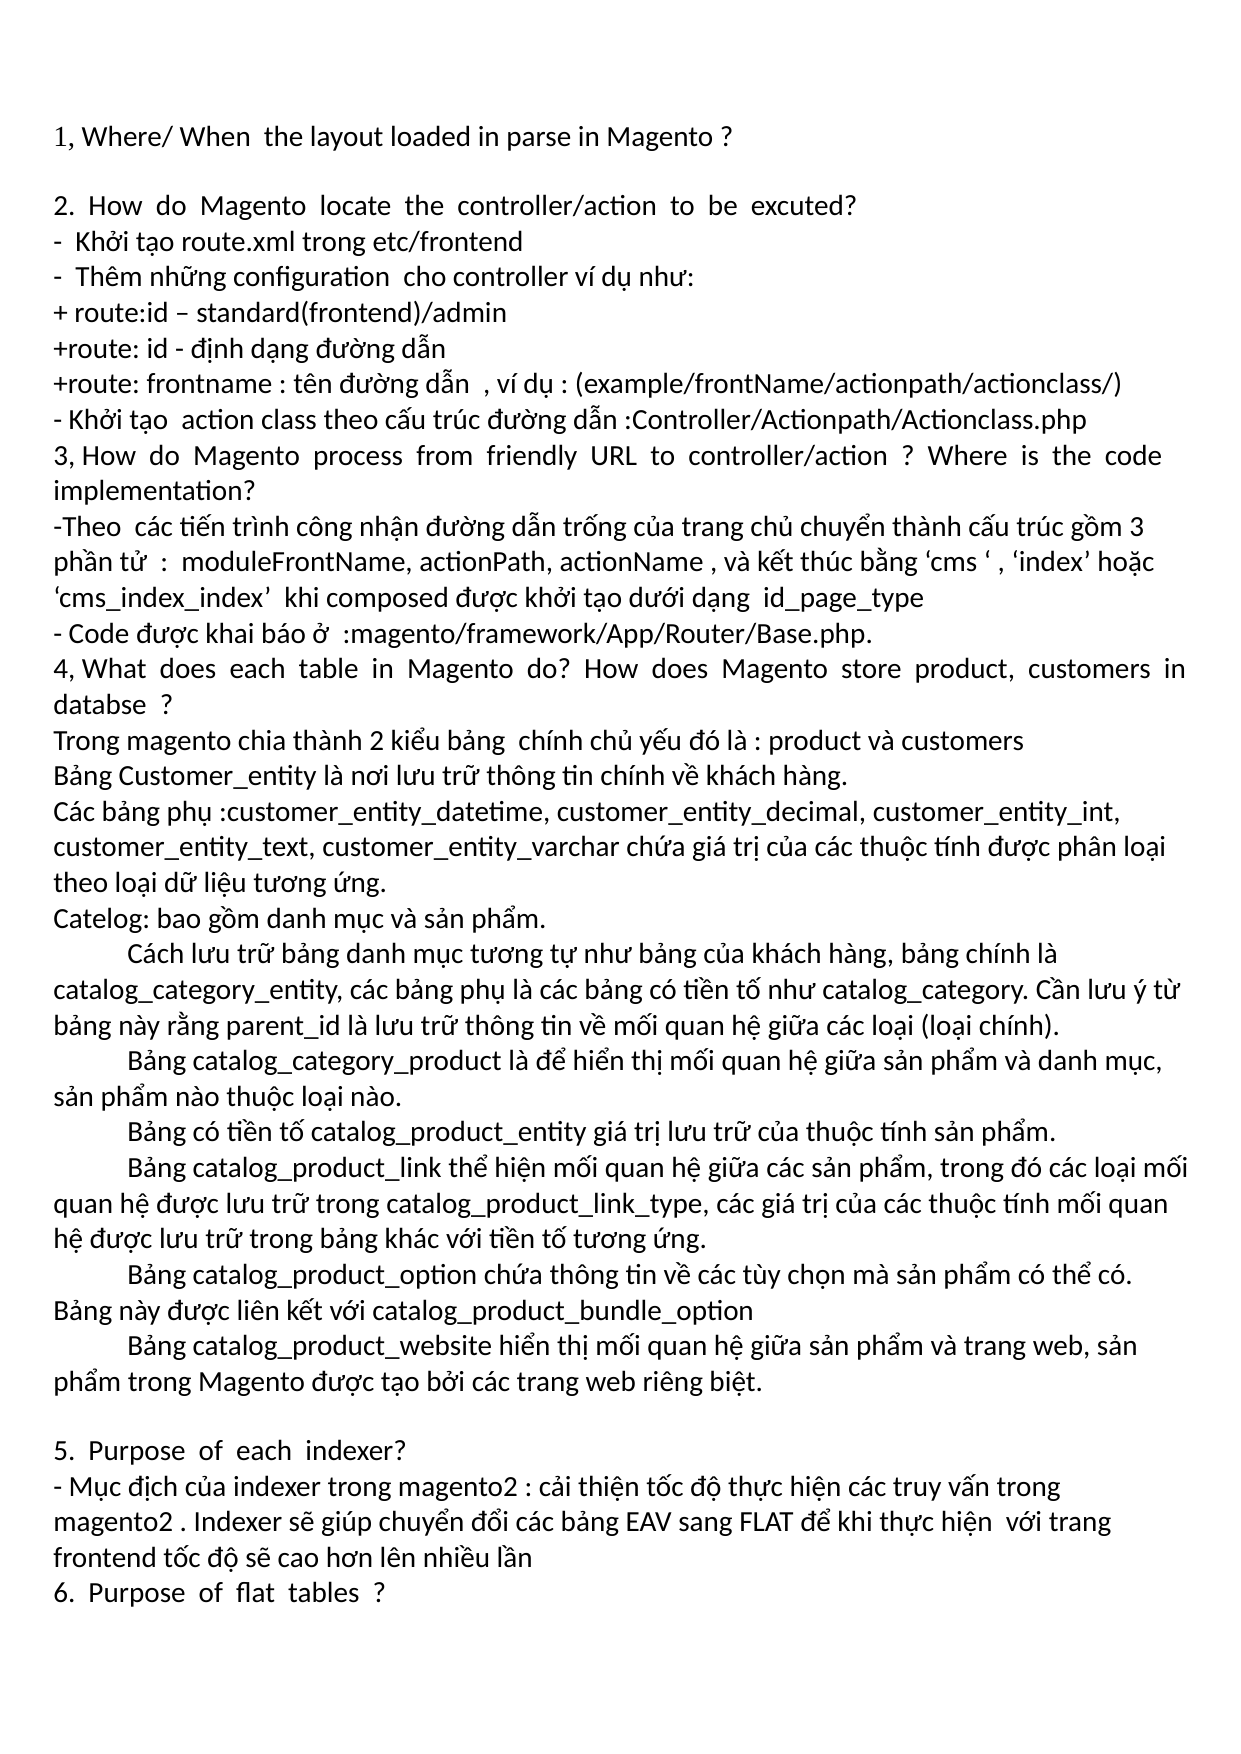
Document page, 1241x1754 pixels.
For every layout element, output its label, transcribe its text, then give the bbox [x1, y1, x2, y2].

text 1, Where/ When the layout loaded in parse in Magento ? [53, 118, 1169, 154]
text 3, How do Magento process from friendly URL to controller/action ? Where is the code implementation? [53, 437, 1197, 508]
text Bảng catalog_product_option chứa thông tin về các tùy chọn mà sản phẩm có thể có. Bảng này được liên kết với catalog_product_bundle_option [53, 1256, 1197, 1327]
text Trong magento chia thành 2 kiểu bảng chính chủ yếu đó là : product và customers [53, 722, 1197, 757]
text - Mục địch của indexer trong magento2 : cải thiện tốc độ thực hiện các truy vấn trong magento2 . Indexer sẽ giúp chuyển đổi các bảng EAV sang FLAT để khi thực hiện với trang frontend tốc độ sẽ cao hơn lên nhiều lần [53, 1468, 1197, 1574]
text - Khởi tạo action class theo cấu trúc đường dẫn :Controller/Actionpath/Actionclass.php [53, 401, 1169, 437]
text Bảng Customer_entity là nơi lưu trữ thông tin chính về khách hàng. [53, 757, 1197, 793]
text Catelog: bao gồm danh mục và sản phẩm. [53, 900, 1197, 935]
text -Theo các tiến trình công nhận đường dẫn trống của trang chủ chuyển thành cấu trúc gồm 3 phần tử : moduleFrontName, actionPath, actionName , và kết thúc bằng ‘cms ‘ , ‘index’ hoặc ‘cms_index_index’ khi composed được khởi tạo dưới dạng id_page_type [53, 508, 1197, 615]
text Bảng có tiền tố catalog_product_entity giá trị lưu trữ của thuộc tính sản phẩm. [53, 1113, 1197, 1149]
text 2. How do Magento locate the controller/action to be excuted? [53, 187, 1169, 223]
text - Thêm những configuration cho controller ví dụ như: [53, 258, 1169, 294]
text +route: id - định dạng đường dẫn [53, 330, 1169, 365]
text Cách lưu trữ bảng danh mục tương tự như bảng của khách hàng, bảng chính là catalog_category_entity, các bảng phụ là các bảng có tiền tố như catalog_category. Cần lưu ý từ bảng này rằng parent_id là lưu trữ thông tin về mối quan hệ giữa các loại (loại chính). [53, 935, 1197, 1042]
text Bảng catalog_product_website hiển thị mối quan hệ giữa sản phẩm và trang web, sản phẩm trong Magento được tạo bởi các trang web riêng biệt. [53, 1327, 1197, 1398]
text 6. Purpose of flat tables ? [53, 1574, 1197, 1610]
text Các bảng phụ :customer_entity_datetime, customer_entity_decimal, customer_entity_int, customer_entity_text, customer_entity_varchar chứa giá trị của các thuộc tính được phân loại theo loại dữ liệu tương ứng. [53, 793, 1197, 900]
text Bảng catalog_category_product là để hiển thị mối quan hệ giữa sản phẩm và danh mục, sản phẩm nào thuộc loại nào. [53, 1042, 1197, 1113]
text - Khởi tạo route.xml trong etc/frontend [53, 223, 1169, 258]
text +route: frontname : tên đường dẫn , ví dụ : (example/frontName/actionpath/actionclass/) [53, 365, 1169, 401]
text - Code được khai báo ở :magento/framework/App/Router/Base.php. [53, 615, 1197, 650]
text Bảng catalog_product_link thể hiện mối quan hệ giữa các sản phẩm, trong đó các loại mối quan hệ được lưu trữ trong catalog_product_link_type, các giá trị của các thuộc tính mối quan hệ được lưu trữ trong bảng khác với tiền tố tương ứng. [53, 1149, 1197, 1256]
text 4, What does each table in Magento do? How does Magento store product, customers in databse ? [53, 650, 1197, 722]
text 5. Purpose of each indexer? [53, 1432, 1197, 1468]
text + route:id – standard(frontend)/admin [53, 294, 1169, 330]
